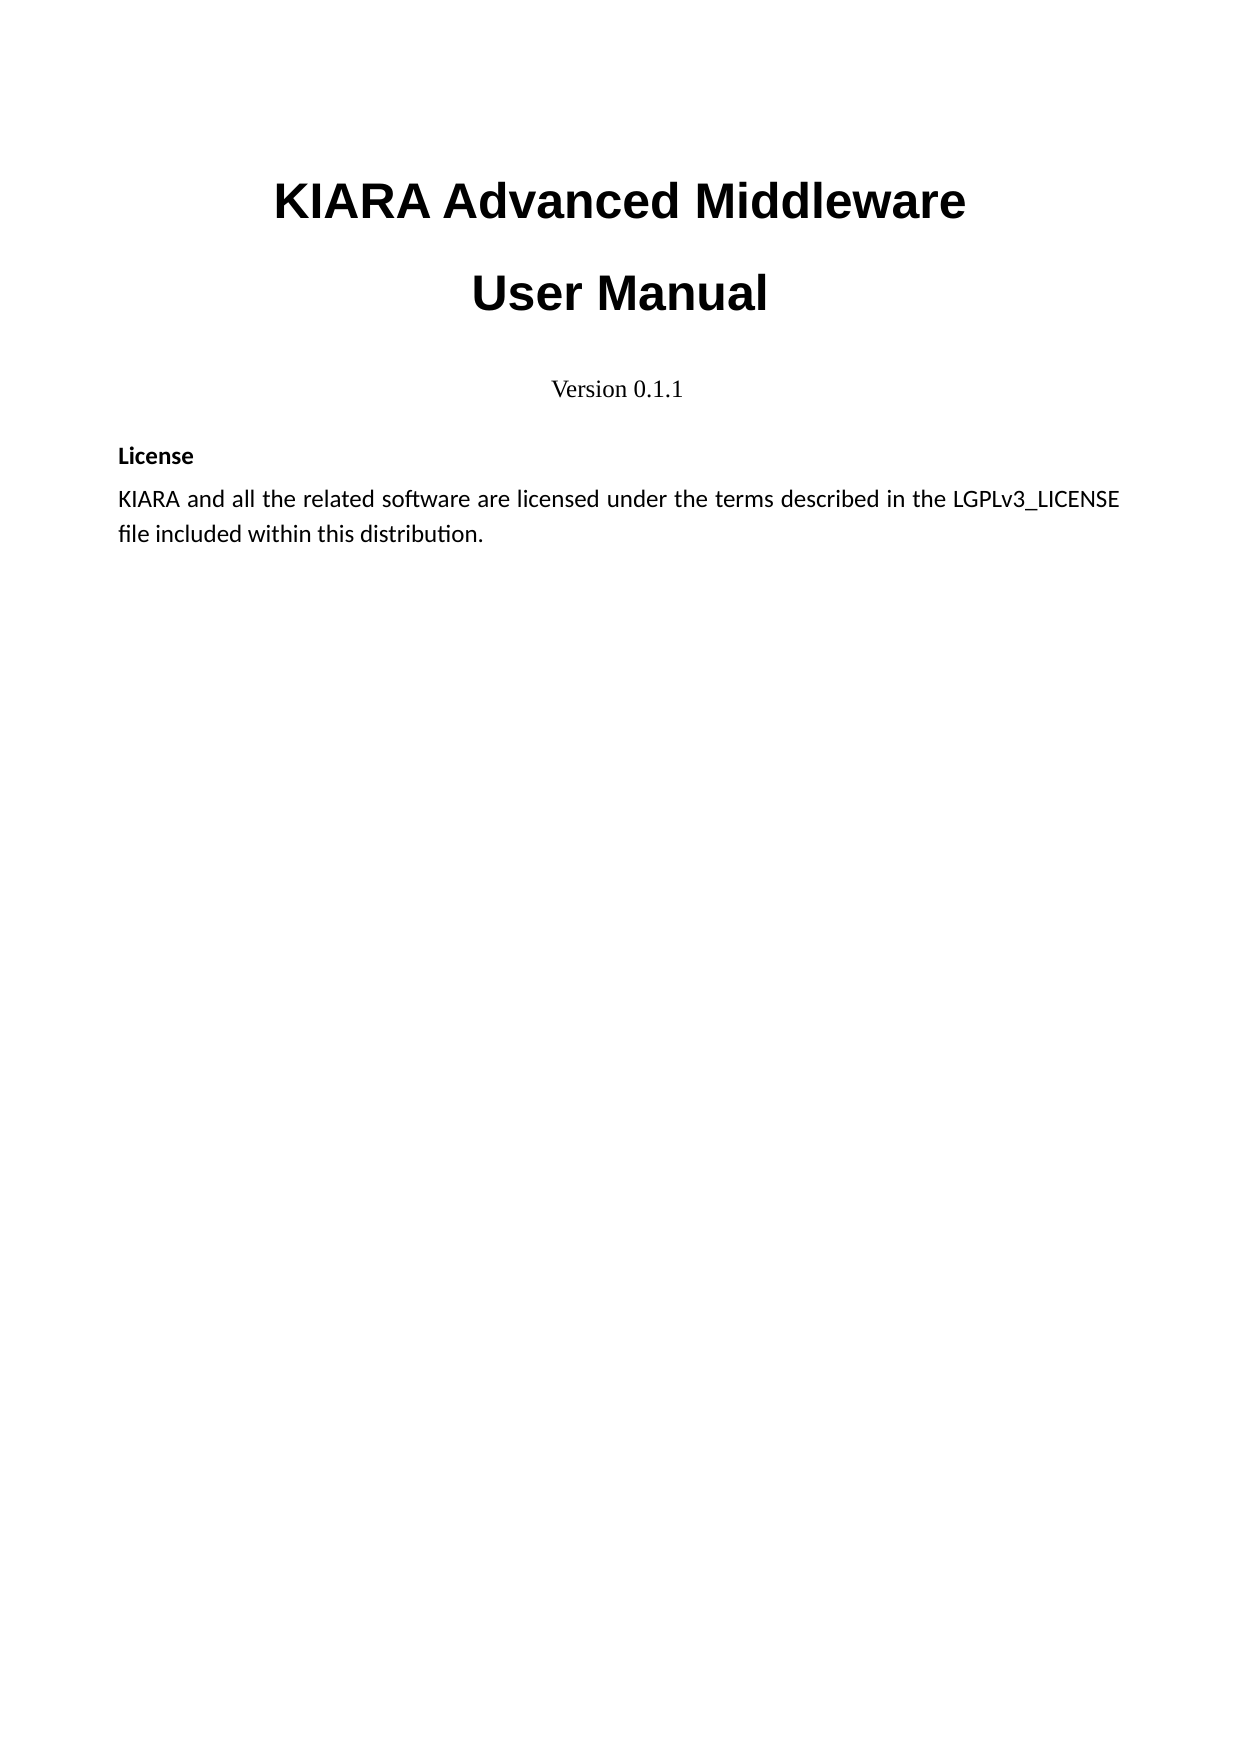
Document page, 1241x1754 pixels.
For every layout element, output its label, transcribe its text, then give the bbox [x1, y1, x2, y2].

title KIARA Advanced Middleware [118, 172, 1122, 229]
title User Manual [118, 263, 1122, 320]
text KIARA and all the related software are licensed under the terms described in the LGPLv3_LICENSE file included within this distribution. [118, 483, 1122, 549]
text License [118, 441, 1122, 471]
text Version 0.1.1 [118, 374, 1122, 403]
